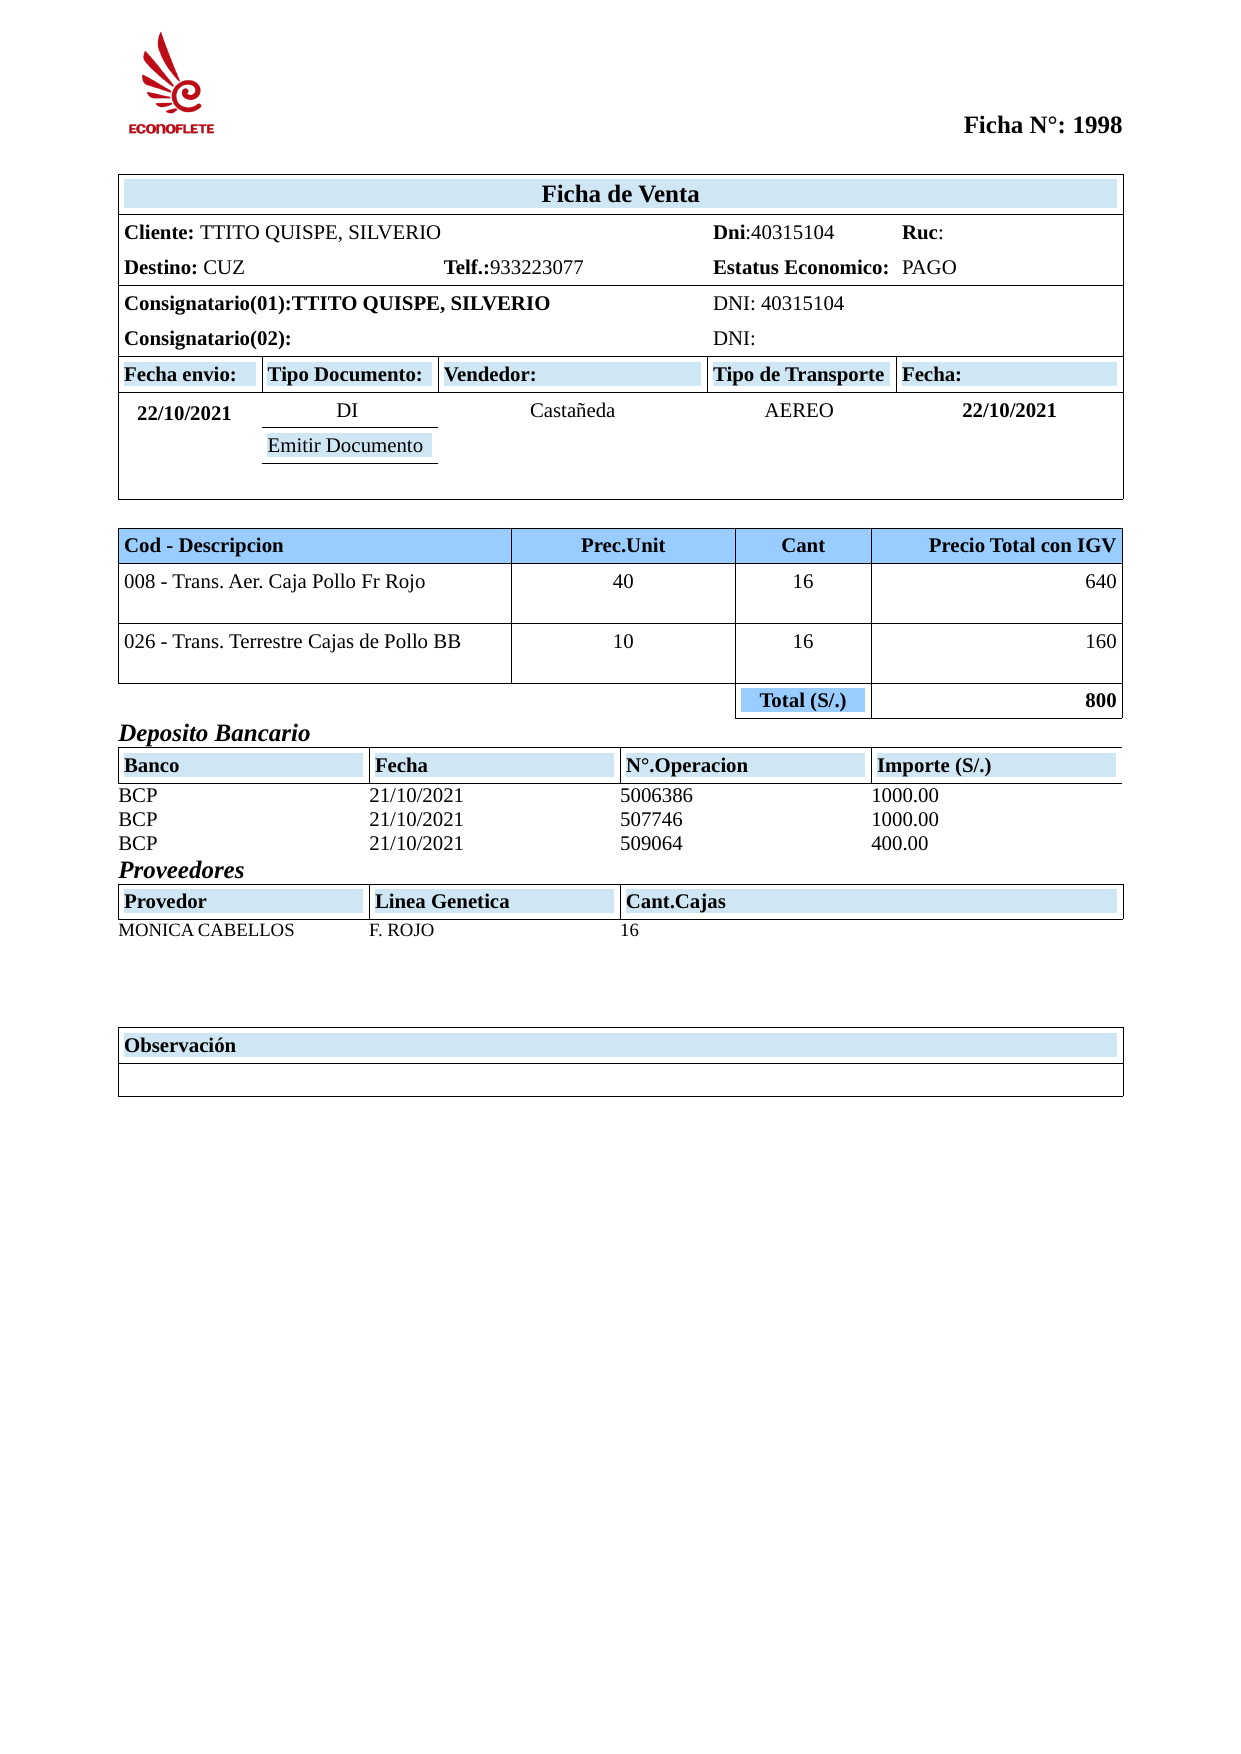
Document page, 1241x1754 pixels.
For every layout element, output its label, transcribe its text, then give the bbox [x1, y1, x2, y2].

table_cell [118, 984, 369, 1006]
table_cell Telf.:933223077 [438, 249, 707, 285]
table_cell PAGO [896, 249, 1123, 285]
table_cell [620, 963, 1123, 984]
table_header Cod - Descripcion [119, 529, 511, 563]
table_cell 640 [872, 564, 1122, 623]
table_cell 22/10/2021 [896, 393, 1123, 498]
table_cell [511, 684, 735, 718]
table_cell [118, 963, 369, 984]
table_cell 008 - Trans. Aer. Caja Pollo Fr Rojo [119, 564, 511, 623]
table_cell 16 [620, 920, 1123, 941]
table_cell MONICA CABELLOS [118, 920, 369, 941]
table_cell 160 [872, 624, 1122, 682]
picture [118, 31, 225, 134]
table_cell BCP [118, 784, 369, 807]
table_cell [620, 941, 1123, 962]
table_cell [118, 1006, 369, 1027]
table_cell 40 [512, 564, 735, 623]
table_cell Castañeda [438, 393, 707, 498]
table_cell 509064 [620, 831, 871, 855]
table_cell Dni:40315104 [707, 215, 896, 249]
table_cell 22/10/2021 [119, 393, 262, 498]
table_cell 16 [736, 564, 871, 623]
table_header Linea Genetica [370, 885, 620, 919]
table_cell [119, 1064, 1123, 1096]
table_cell 16 [736, 624, 871, 682]
table_header N°.Operacion [621, 748, 871, 782]
table_cell Cliente: TTITO QUISPE, SILVERIO [119, 215, 707, 249]
table_cell BCP [118, 831, 369, 855]
table_cell [262, 464, 438, 498]
table_cell [369, 984, 620, 1006]
table_header Cant.Cajas [621, 885, 1123, 919]
table_header Precio Total con IGV [872, 529, 1122, 563]
table_cell Consignatario(01):TTITO QUISPE, SILVERIO [119, 286, 707, 321]
table_header Provedor [119, 885, 369, 919]
table_cell [118, 684, 511, 718]
table_cell [118, 941, 369, 962]
table_cell 1000.00 [871, 784, 1122, 807]
table_header Ficha de Venta [119, 175, 1123, 214]
table_cell F. ROJO [369, 920, 620, 941]
table_cell Estatus Economico: [707, 249, 896, 285]
table_cell Fecha envio: [119, 357, 262, 392]
table_header Fecha [370, 748, 620, 782]
table_cell [620, 984, 1123, 1006]
table_cell 026 - Trans. Terrestre Cajas de Pollo BB [119, 624, 511, 682]
table_cell 1000.00 [871, 807, 1122, 831]
table_cell Fecha: [897, 357, 1123, 392]
table_cell Tipo Documento: [263, 357, 438, 392]
table_cell 21/10/2021 [369, 807, 620, 831]
table_cell 21/10/2021 [369, 784, 620, 807]
table_header Prec.Unit [512, 529, 735, 563]
table_cell Vendedor: [439, 357, 707, 392]
table_header Banco [119, 748, 369, 782]
table_cell 800 [872, 684, 1122, 718]
text Deposito Bancario [118, 718, 1122, 747]
table_cell 5006386 [620, 784, 871, 807]
table_cell AEREO [707, 393, 896, 498]
table_cell Total (S/.) [736, 684, 871, 718]
table_cell BCP [118, 807, 369, 831]
table_cell Consignatario(02): [119, 321, 707, 356]
table_cell Emitir Documento [262, 428, 438, 463]
table_cell Destino: CUZ [119, 249, 438, 285]
table_cell 10 [512, 624, 735, 682]
table_cell [620, 1006, 1123, 1027]
table_cell DI [262, 393, 438, 427]
table_cell 21/10/2021 [369, 831, 620, 855]
table_cell 400.00 [871, 831, 1122, 855]
table_cell [369, 941, 620, 962]
table_header Observación [119, 1028, 1123, 1063]
table_header Cant [736, 529, 871, 563]
table_header Importe (S/.) [872, 748, 1122, 782]
table_cell DNI: [707, 321, 1123, 356]
table_cell [369, 1006, 620, 1027]
table_cell 507746 [620, 807, 871, 831]
table_cell [369, 963, 620, 984]
table_cell DNI: 40315104 [707, 286, 1123, 321]
table_cell Tipo de Transporte [708, 357, 896, 392]
table_cell Ruc: [896, 215, 1123, 249]
text Proveedores [118, 855, 1122, 883]
